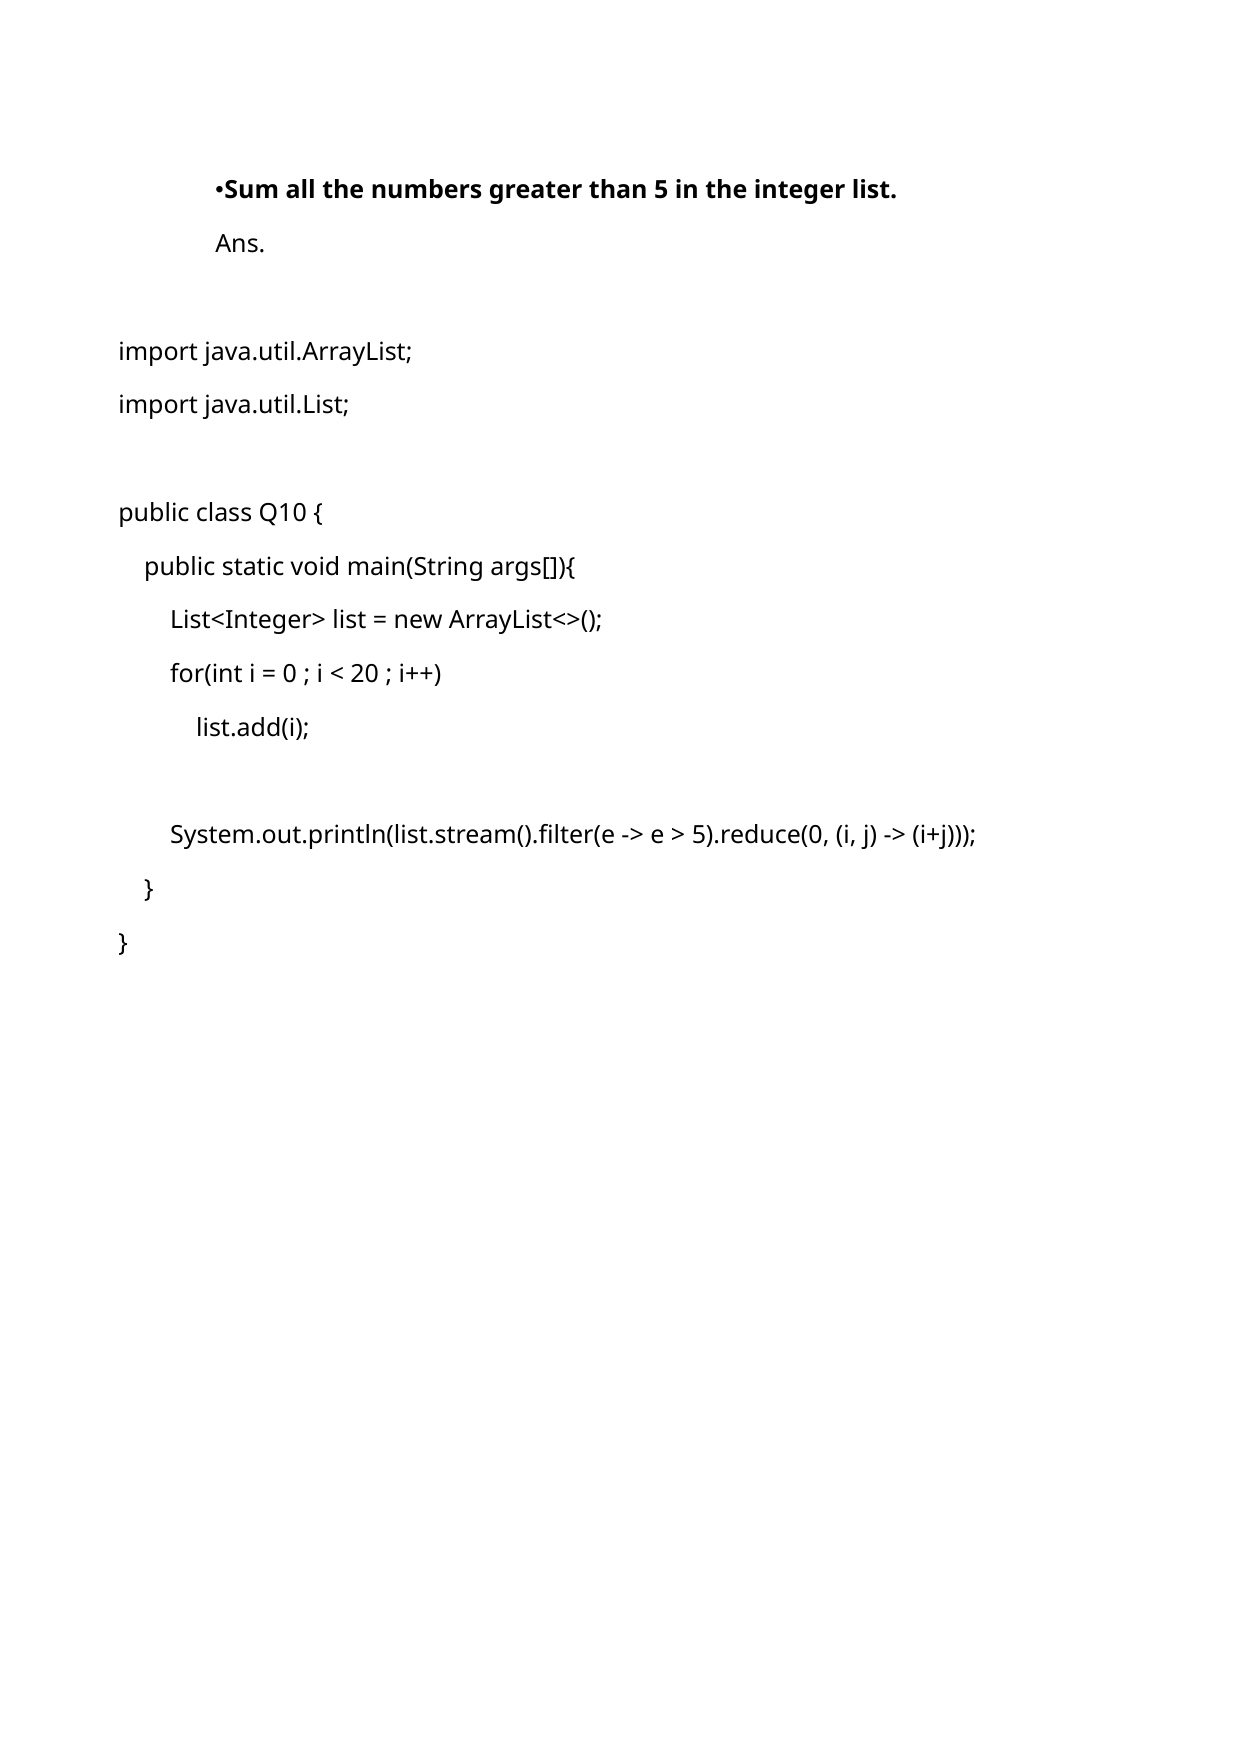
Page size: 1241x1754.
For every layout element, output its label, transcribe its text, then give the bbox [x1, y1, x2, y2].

text public static void main(String args[]){ [118, 548, 1122, 582]
text for(int i = 0 ; i < 20 ; i++) [118, 656, 1122, 690]
list Ans. [142, 226, 1122, 260]
text } [118, 871, 1122, 905]
text List<Integer> list = new ArrayList<>(); [118, 602, 1122, 636]
text public class Q10 { [118, 494, 1122, 528]
text System.out.println(list.stream().filter(e -> e > 5).reduce(0, (i, j) -> (i+j))); [118, 817, 1122, 851]
list Sum all the numbers greater than 5 in the integer list. [142, 172, 1122, 206]
text list.add(i); [118, 709, 1122, 743]
text } [118, 924, 1122, 958]
text import java.util.ArrayList; [118, 333, 1122, 367]
text import java.util.List; [118, 387, 1122, 421]
